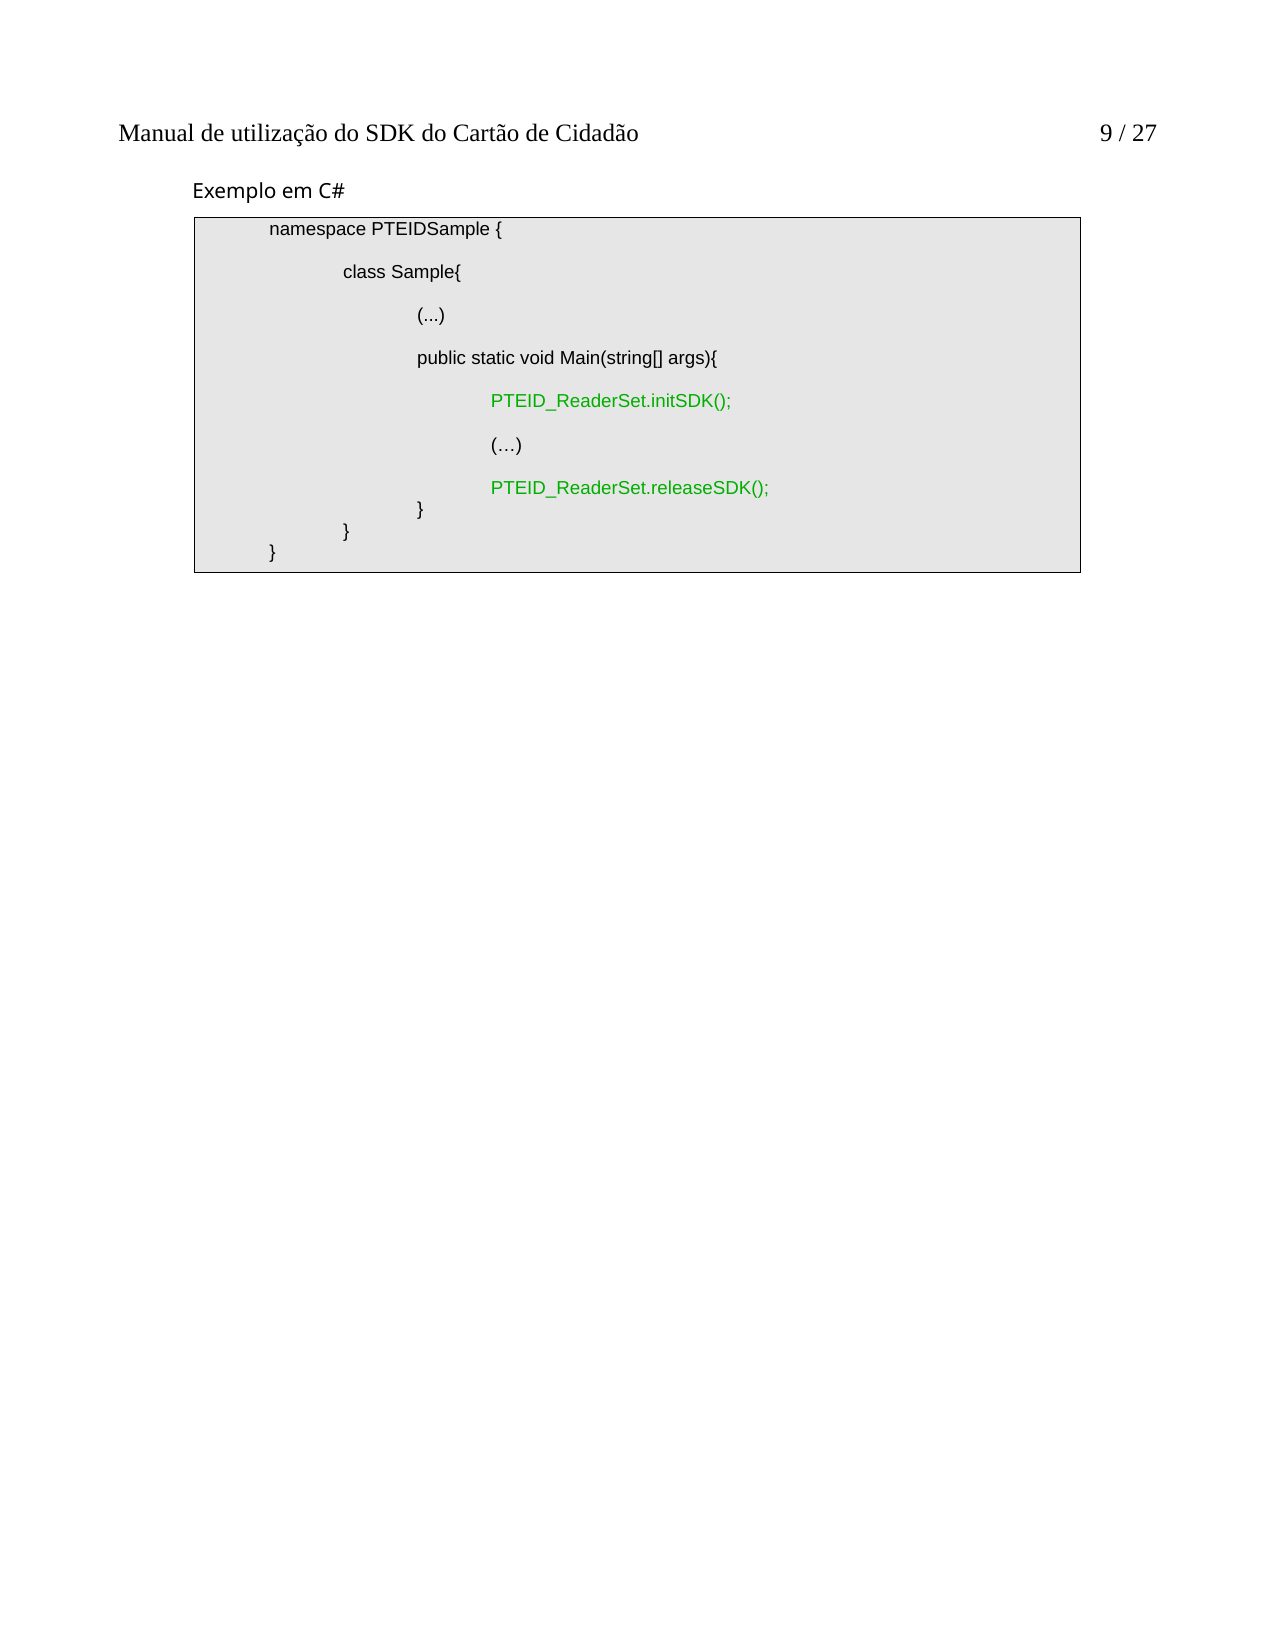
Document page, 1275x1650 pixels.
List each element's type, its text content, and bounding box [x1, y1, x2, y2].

text PTEID_ReaderSet.releaseSDK(); [195, 476, 1080, 498]
text Exemplo em C# [192, 176, 1157, 205]
text } [195, 541, 1080, 563]
text (...) [195, 304, 1080, 326]
text (…) [195, 433, 1080, 455]
text public static void Main(string[] args){ [195, 347, 1080, 369]
text namespace PTEIDSample { [195, 218, 1080, 239]
text class Sample{ [195, 261, 1080, 282]
text } [195, 519, 1080, 541]
text PTEID_ReaderSet.initSDK(); [195, 390, 1080, 412]
text } [195, 498, 1080, 519]
